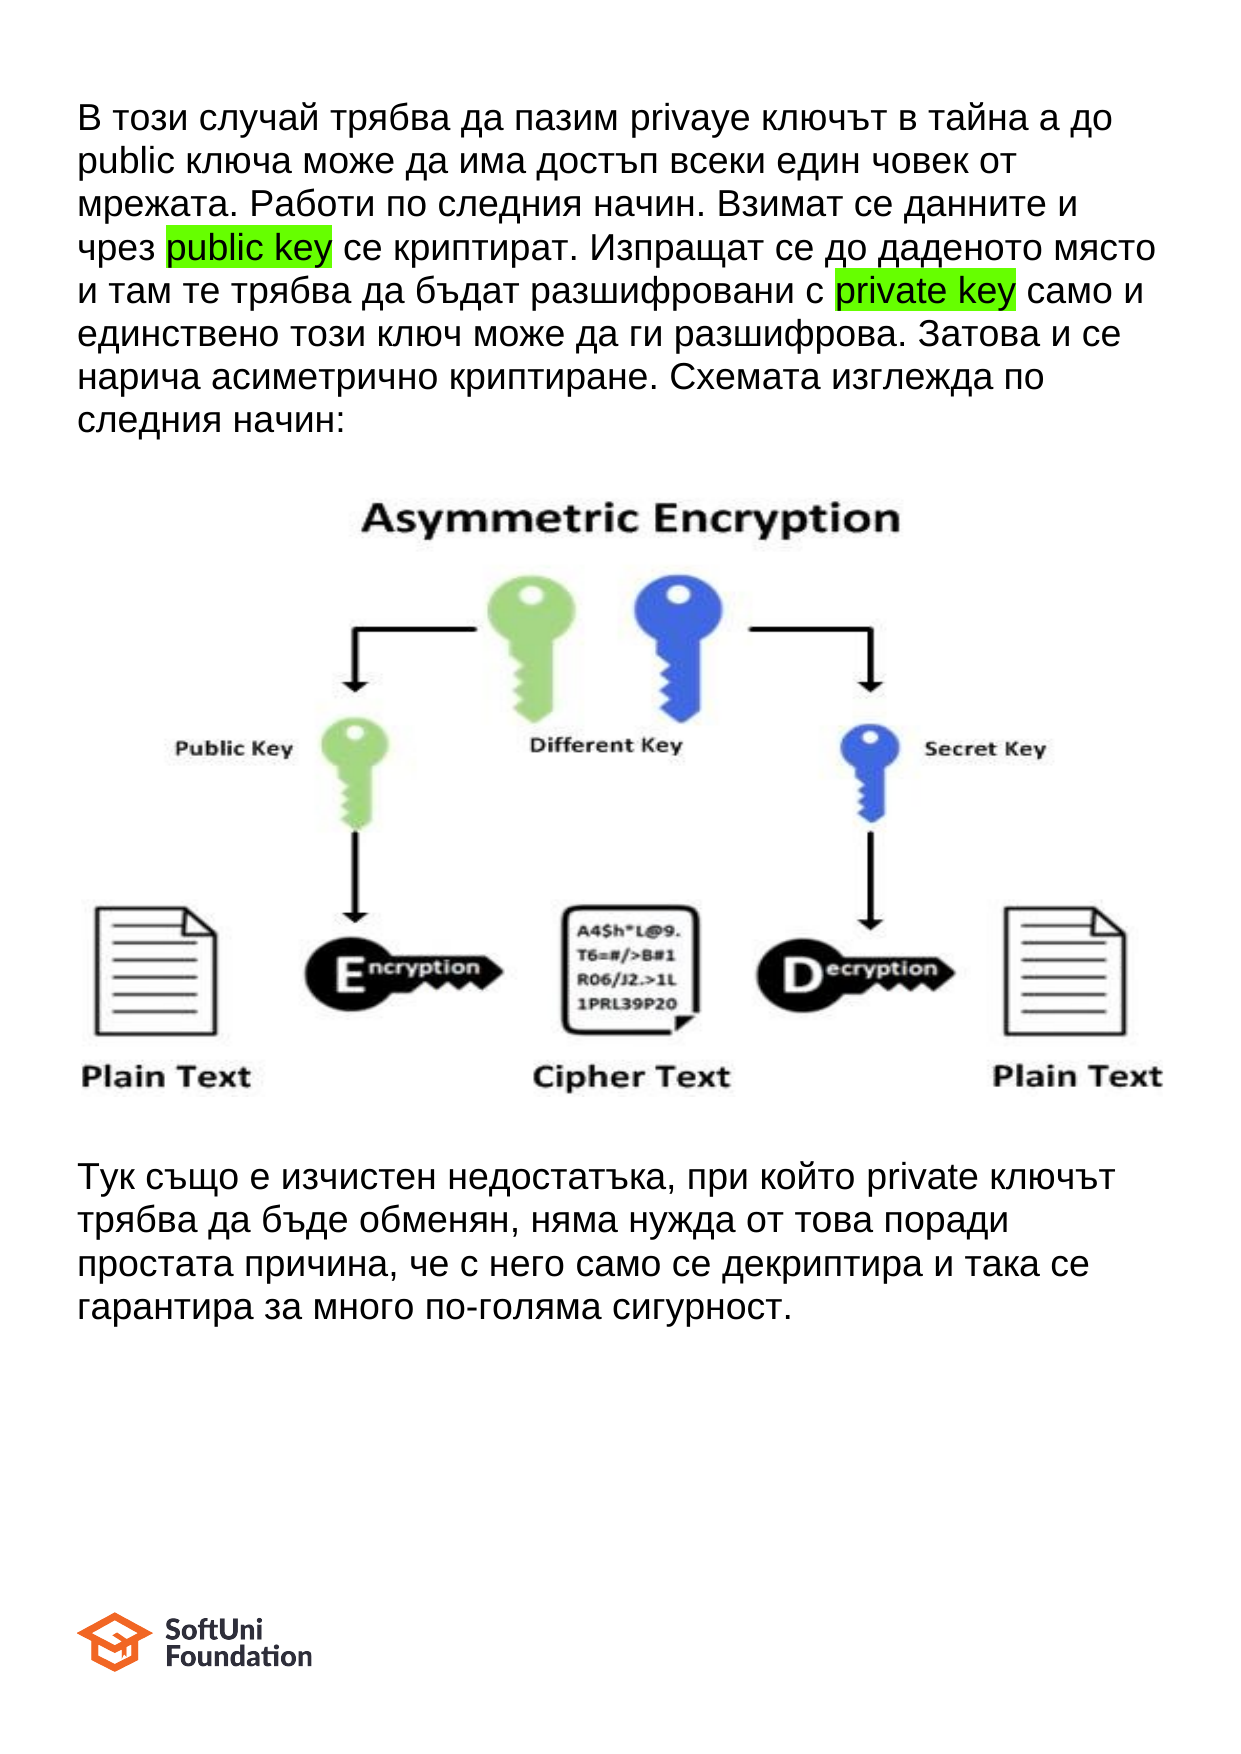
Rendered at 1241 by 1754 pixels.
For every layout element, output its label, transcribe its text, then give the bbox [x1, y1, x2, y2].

text Тук също е изчистен недостатъка, при който private ключът трябва да бъде обменян, няма нужда от това поради простата причина, че с него само се декриптира и така се гарантира за много по-голяма сигурност. [77, 1154, 1163, 1327]
picture [76, 1612, 312, 1672]
text В този случай трябва да пазим privaye ключът в тайна а до public ключа може да има достъп всеки един човек от мрежата. Работи по следния начин. Взимат се данните и чрез public key се криптират. Изпращат се до даденото място и там те трябва да бъдат разшифровани с private key само и единствено този ключ може да ги разшифрова. Затова и се нарича асиметрично криптиране. Схемата изглежда по следния начин: [77, 95, 1163, 440]
picture [81, 486, 1164, 1097]
